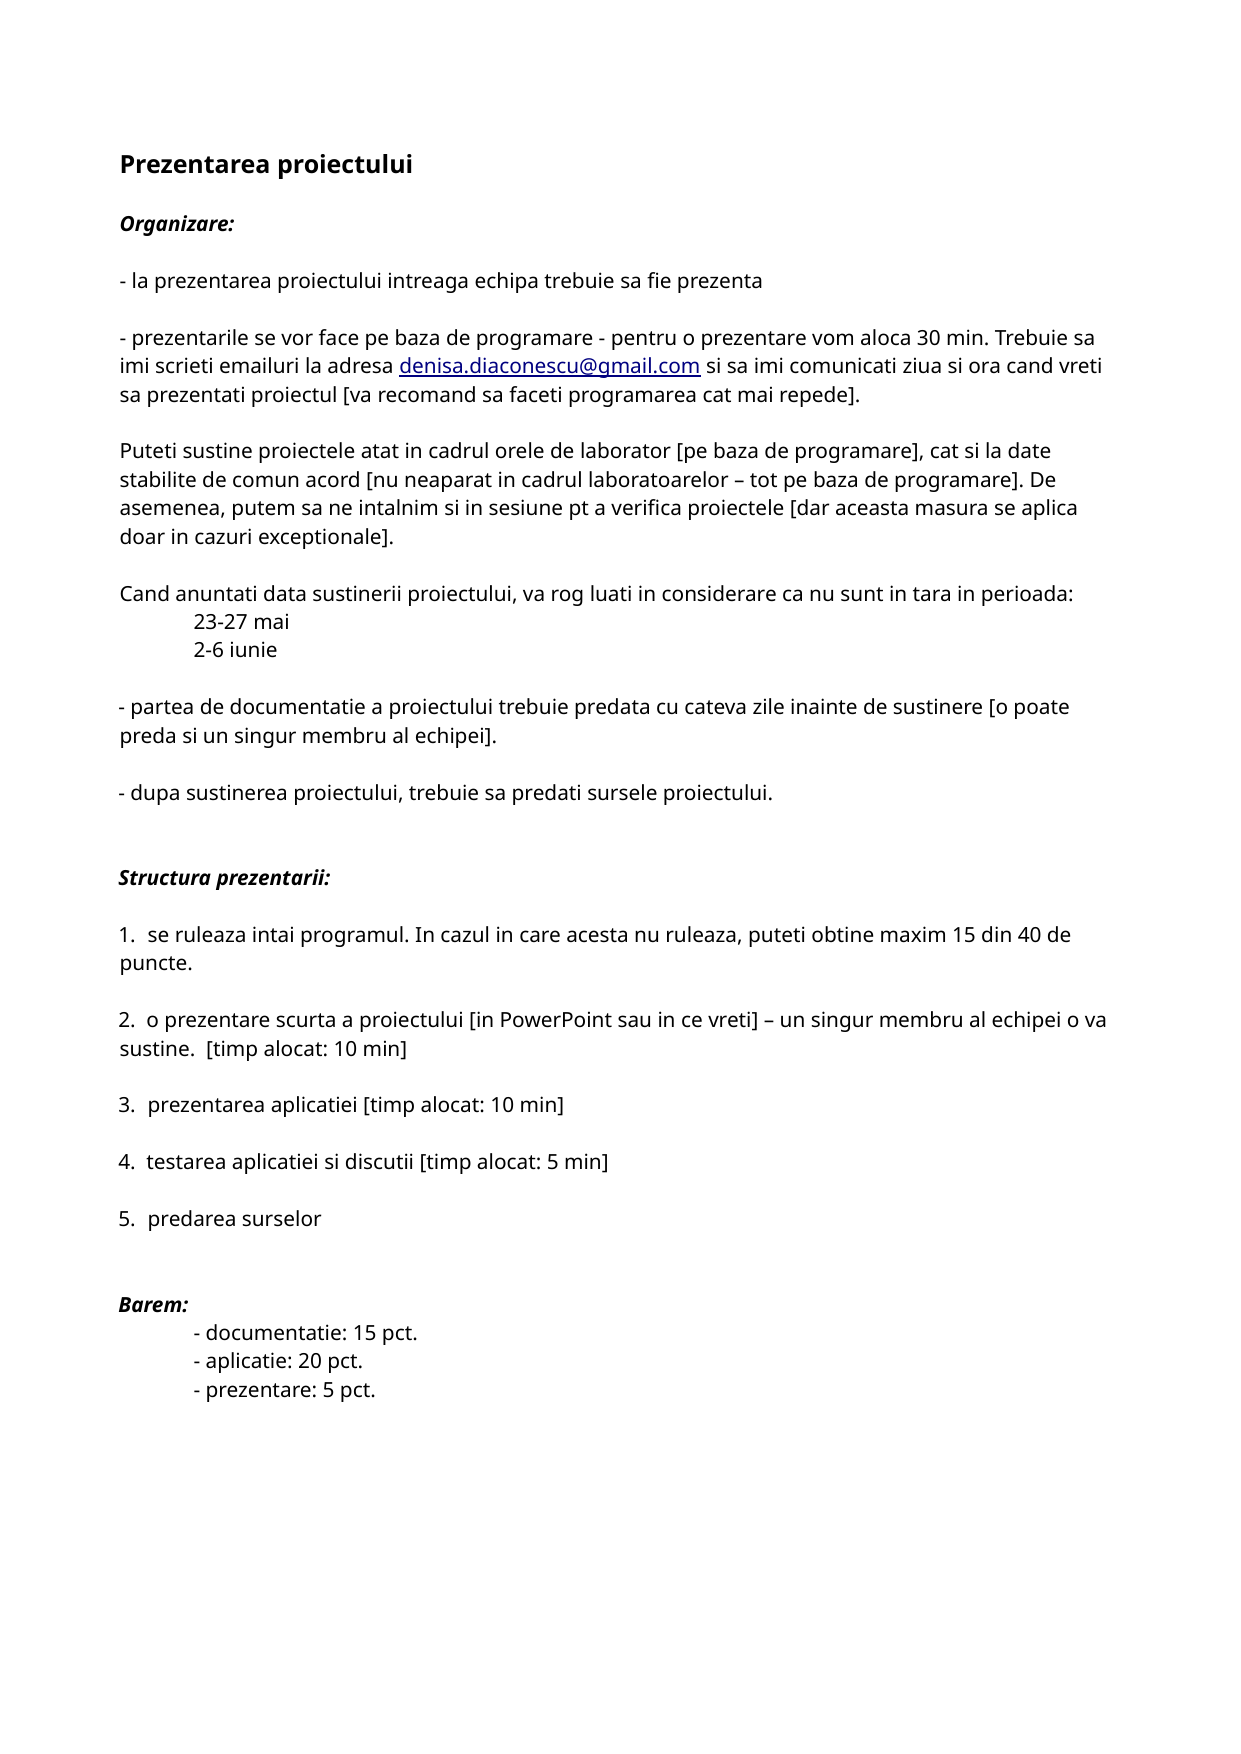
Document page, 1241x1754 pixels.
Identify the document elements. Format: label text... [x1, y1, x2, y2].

list o prezentare scurta a proiectului [in PowerPoint sau in ce vreti] – un singur membru al echipei o va sustine. [timp alocat: 10 min] [118, 1005, 1122, 1062]
text 23-27 mai [82, 607, 1122, 636]
text Organizare: [119, 209, 1122, 237]
list prezentarea aplicatiei [timp alocat: 10 min] [118, 1091, 1122, 1119]
list se ruleaza intai programul. In cazul in care acesta nu ruleaza, puteti obtine maxim 15 din 40 de puncte. [118, 920, 1122, 977]
list Puteti sustine proiectele atat in cadrul orele de laborator [pe baza de programare], cat si la date stabilite de comun acord [nu neaparat in cadrul laboratoarelor – tot pe baza de programare]. De asemenea, putem sa ne intalnim si in sesiune pt a verifica proiectele [dar aceasta masura se aplica doar in cazuri exceptionale]. [82, 437, 1122, 550]
text - dupa sustinerea proiectului, trebuie sa predati sursele proiectului. [118, 778, 1122, 806]
list Prezentarea proiectului [82, 147, 1122, 181]
list - prezentarile se vor face pe baza de programare - pentru o prezentare vom aloca 30 min. Trebuie sa imi scrieti emailuri la adresa denisa.diaconescu@gmail.com si sa imi comunicati ziua si ora cand vreti sa prezentati proiectul [va recomand sa faceti programarea cat mai repede]. [82, 323, 1122, 408]
list predarea surselor [118, 1204, 1122, 1233]
text 2-6 iunie [118, 636, 1122, 664]
text - aplicatie: 20 pct. [118, 1347, 1122, 1375]
text - documentatie: 15 pct. [118, 1318, 1122, 1347]
text Structura prezentarii: [118, 863, 1122, 892]
text Barem: [118, 1290, 1122, 1318]
text - partea de documentatie a proiectului trebuie predata cu cateva zile inainte de sustinere [o poate preda si un singur membru al echipei]. [118, 692, 1122, 749]
list - la prezentarea proiectului intreaga echipa trebuie sa fie prezenta [82, 266, 1122, 294]
text - prezentare: 5 pct. [118, 1375, 1122, 1403]
text Cand anuntati data sustinerii proiectului, va rog luati in considerare ca nu sunt in tara in perioada: [82, 579, 1122, 607]
list testarea aplicatiei si discutii [timp alocat: 5 min] [118, 1147, 1122, 1176]
